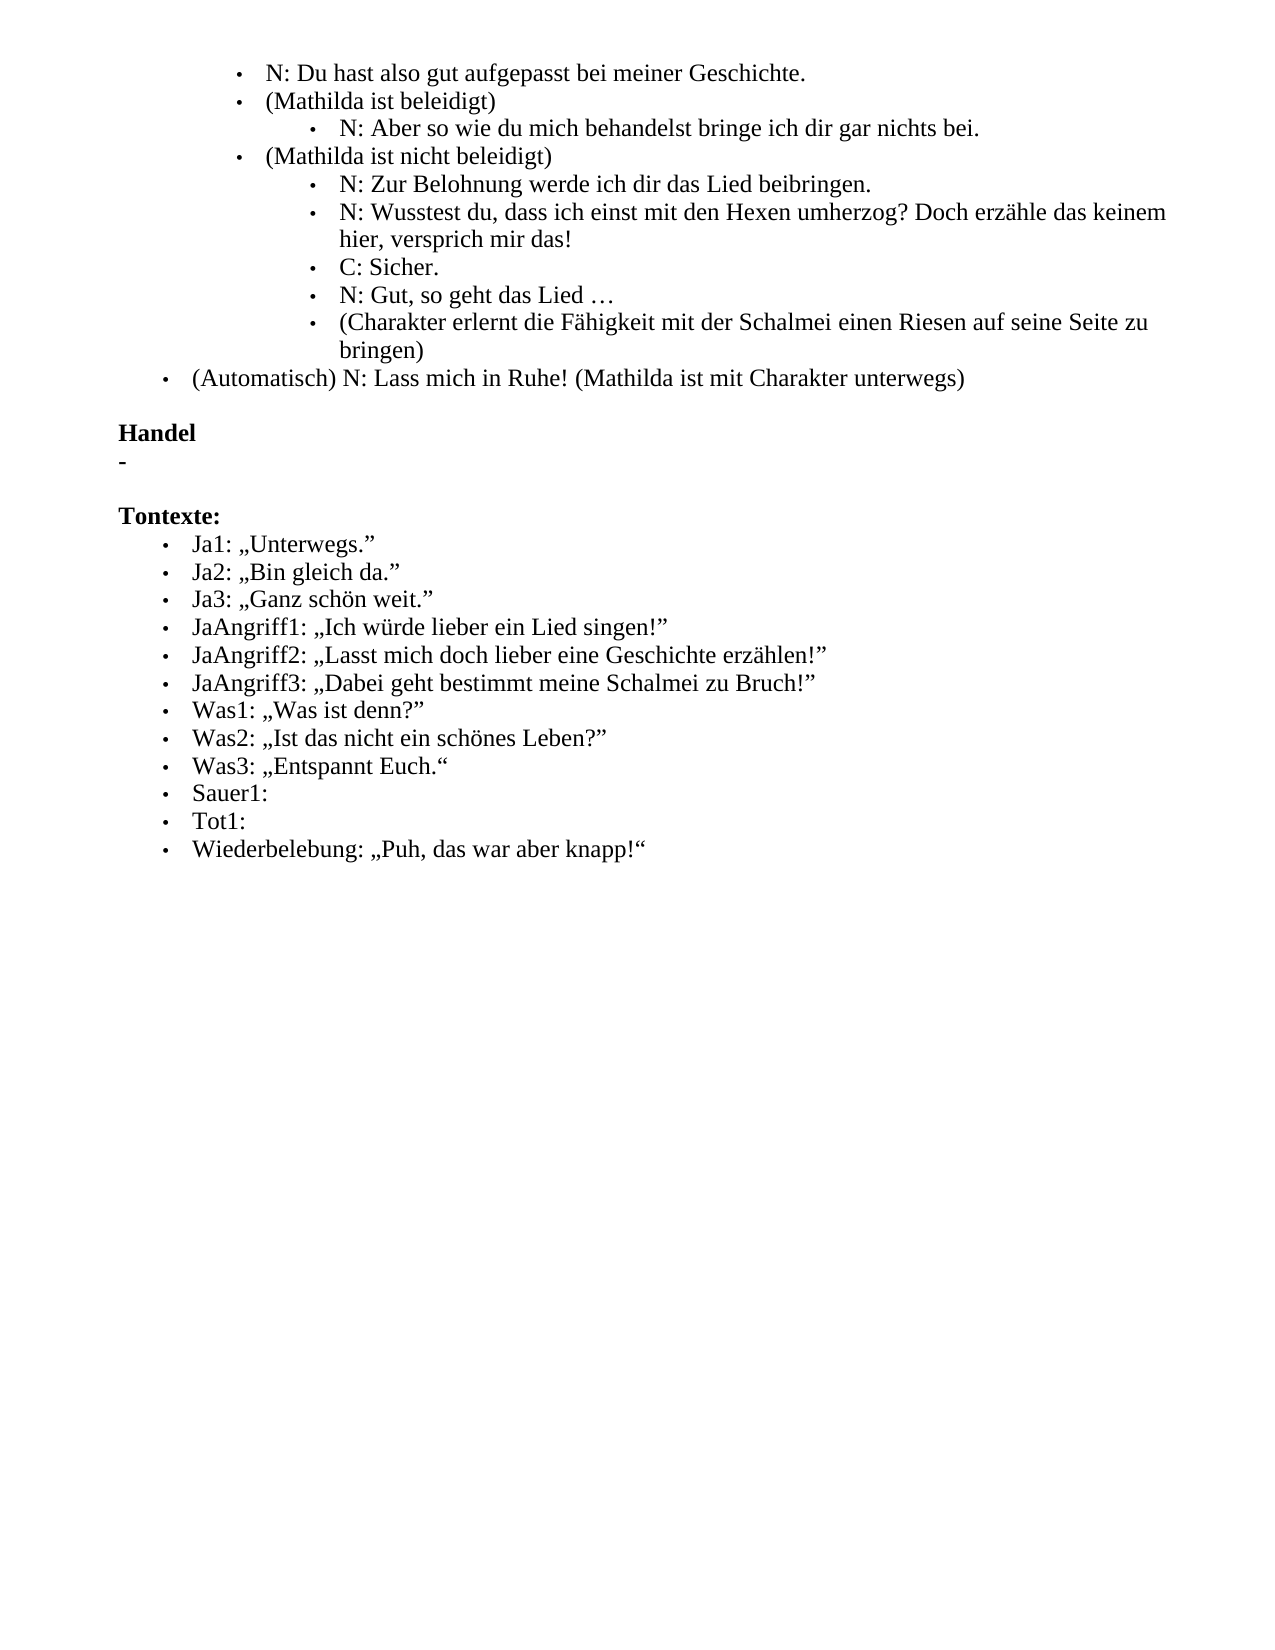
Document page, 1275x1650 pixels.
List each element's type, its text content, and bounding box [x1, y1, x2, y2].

list JaAngriff3: „Dabei geht bestimmt meine Schalmei zu Bruch!” [162, 669, 1216, 696]
list C: Sicher. [309, 253, 1216, 281]
list JaAngriff2: „Lasst mich doch lieber eine Geschichte erzählen!” [162, 641, 1216, 669]
list N: Gut, so geht das Lied … [309, 281, 1216, 308]
list JaAngriff1: „Ich würde lieber ein Lied singen!” [162, 613, 1216, 641]
list Ja1: „Unterwegs.” [162, 530, 1216, 558]
list (Automatisch) N: Lass mich in Ruhe! (Mathilda ist mit Charakter unterwegs) [162, 364, 1216, 392]
list (Mathilda ist nicht beleidigt) [236, 142, 1216, 170]
list Wiederbelebung: „Puh, das war aber knapp!“ [162, 835, 1216, 863]
list N: Du hast also gut aufgepasst bei meiner Geschichte. [236, 59, 1216, 87]
list Was1: „Was ist denn?” [162, 696, 1216, 724]
list Ja2: „Bin gleich da.” [162, 558, 1216, 586]
list Ja3: „Ganz schön weit.” [162, 586, 1216, 613]
list N: Zur Belohnung werde ich dir das Lied beibringen. [309, 170, 1216, 198]
list N: Wusstest du, dass ich einst mit den Hexen umherzog? Doch erzähle das keinem hier, versprich mir das! [309, 198, 1216, 253]
text Tontexte: [118, 502, 1216, 530]
list (Mathilda ist beleidigt) [236, 87, 1216, 114]
list N: Aber so wie du mich behandelst bringe ich dir gar nichts bei. [309, 114, 1216, 142]
list (Charakter erlernt die Fähigkeit mit der Schalmei einen Riesen auf seine Seite zu bringen) [309, 308, 1216, 364]
list Was2: „Ist das nicht ein schönes Leben?” [162, 724, 1216, 752]
list Tot1: [162, 807, 1216, 835]
text Handel - [118, 392, 1216, 475]
list Sauer1: [162, 779, 1216, 807]
list Was3: „Entspannt Euch.“ [162, 752, 1216, 779]
